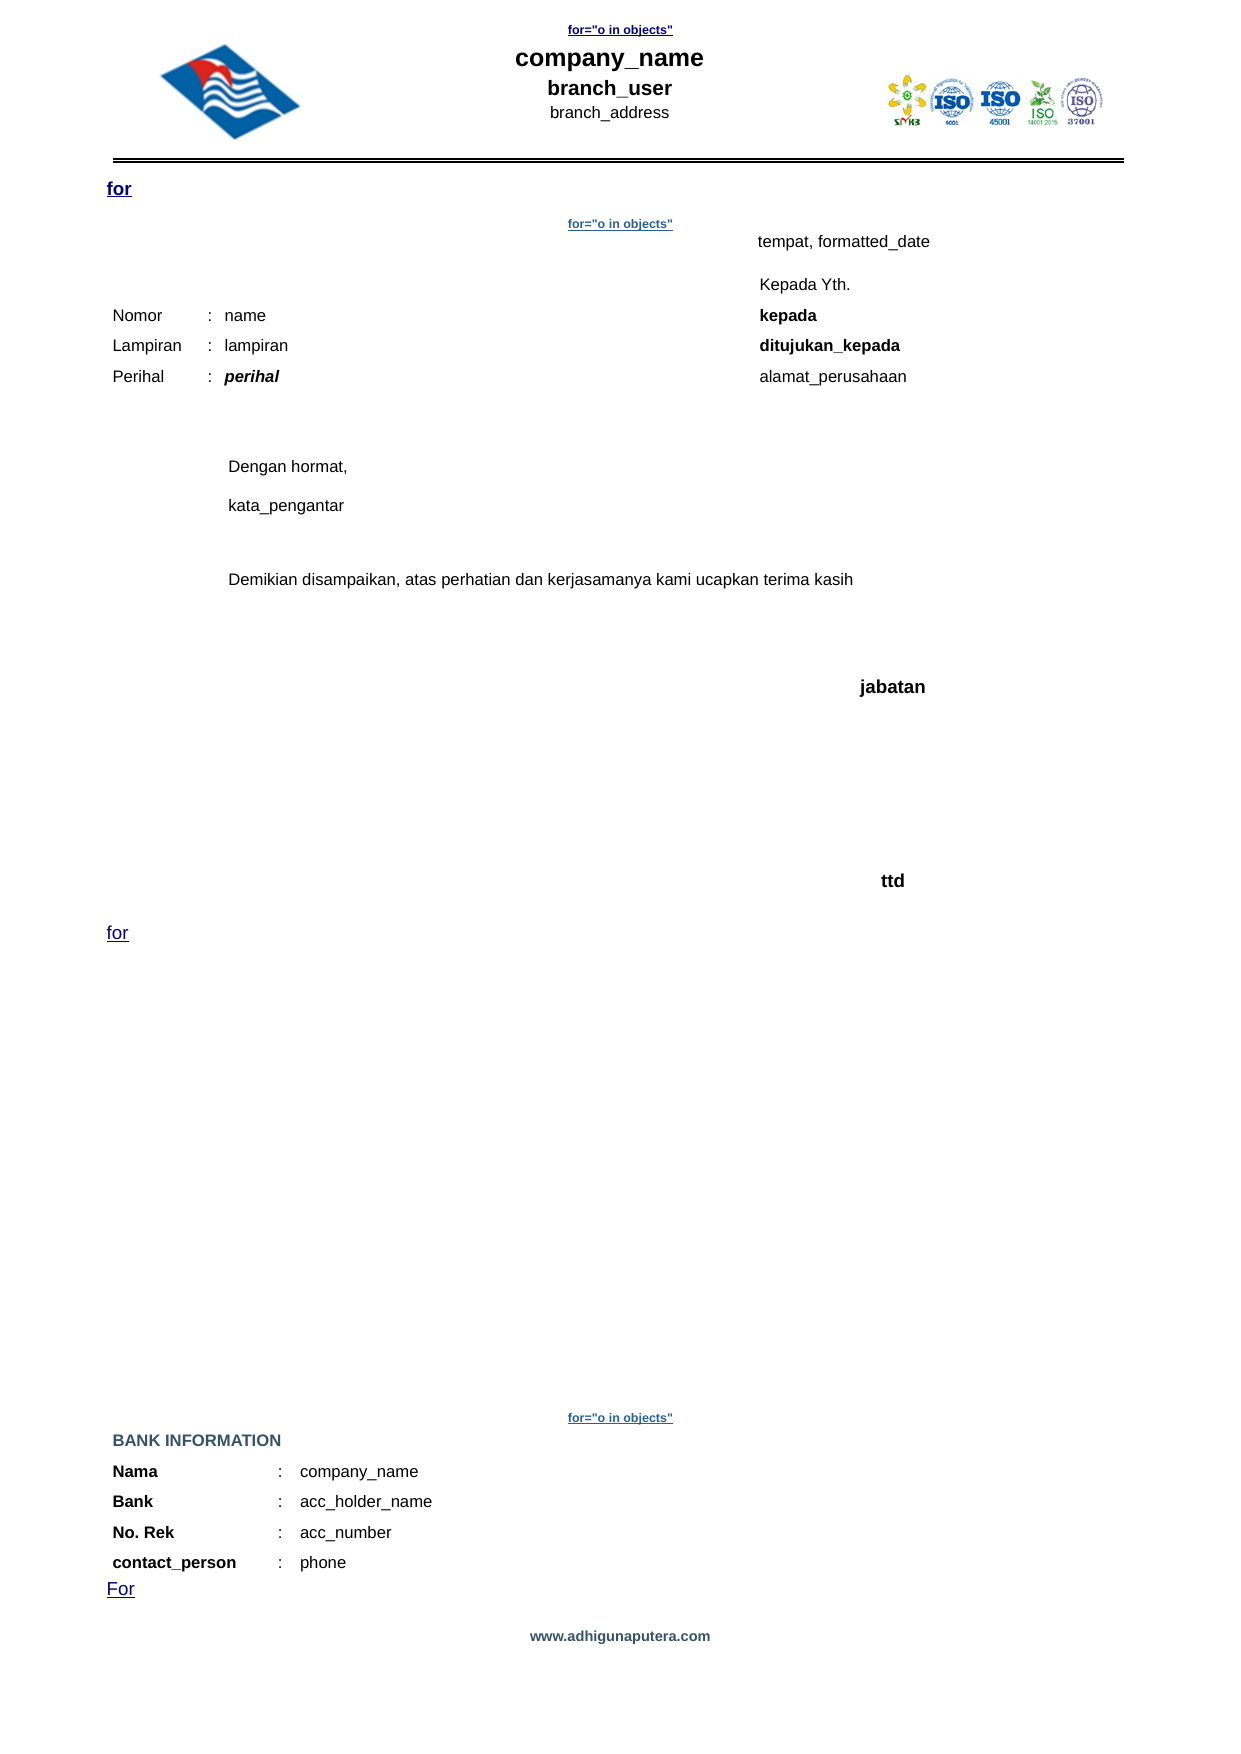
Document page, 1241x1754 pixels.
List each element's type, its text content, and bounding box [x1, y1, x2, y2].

table_cell [613, 300, 753, 330]
picture [882, 73, 1105, 129]
table_header Dengan hormat, kata_pengantar [223, 451, 1109, 545]
table_cell Lampiran [106, 330, 201, 361]
table_cell Demikian disampaikan, atas perhatian dan kerjasamanya kami ucapkan terima kasih [223, 545, 1109, 595]
table_header Kepada Yth. [754, 269, 1109, 300]
table_cell alamat_perusahaan [754, 361, 1109, 402]
table_cell kepada [754, 300, 1109, 330]
table_header [106, 269, 201, 300]
table_cell : [201, 330, 219, 361]
table_cell name [219, 300, 613, 330]
table_cell Perihal [106, 361, 201, 402]
table_cell [613, 361, 753, 402]
text for [106, 922, 1134, 943]
table_cell ditujukan_kepada [754, 330, 1109, 361]
table_header [201, 269, 219, 300]
table_cell perihal [219, 361, 613, 402]
table_cell : [201, 361, 219, 402]
table_header [219, 269, 613, 300]
table_header [613, 269, 753, 300]
table_cell lampiran [219, 330, 613, 361]
text for="o in objects" [106, 217, 1134, 232]
table_cell [613, 330, 753, 361]
table_header jabatan ttd [673, 670, 1112, 897]
text tempat, formatted_date [106, 232, 1134, 251]
table_cell : [201, 300, 219, 330]
table_cell Nomor [106, 300, 201, 330]
picture [153, 44, 308, 142]
